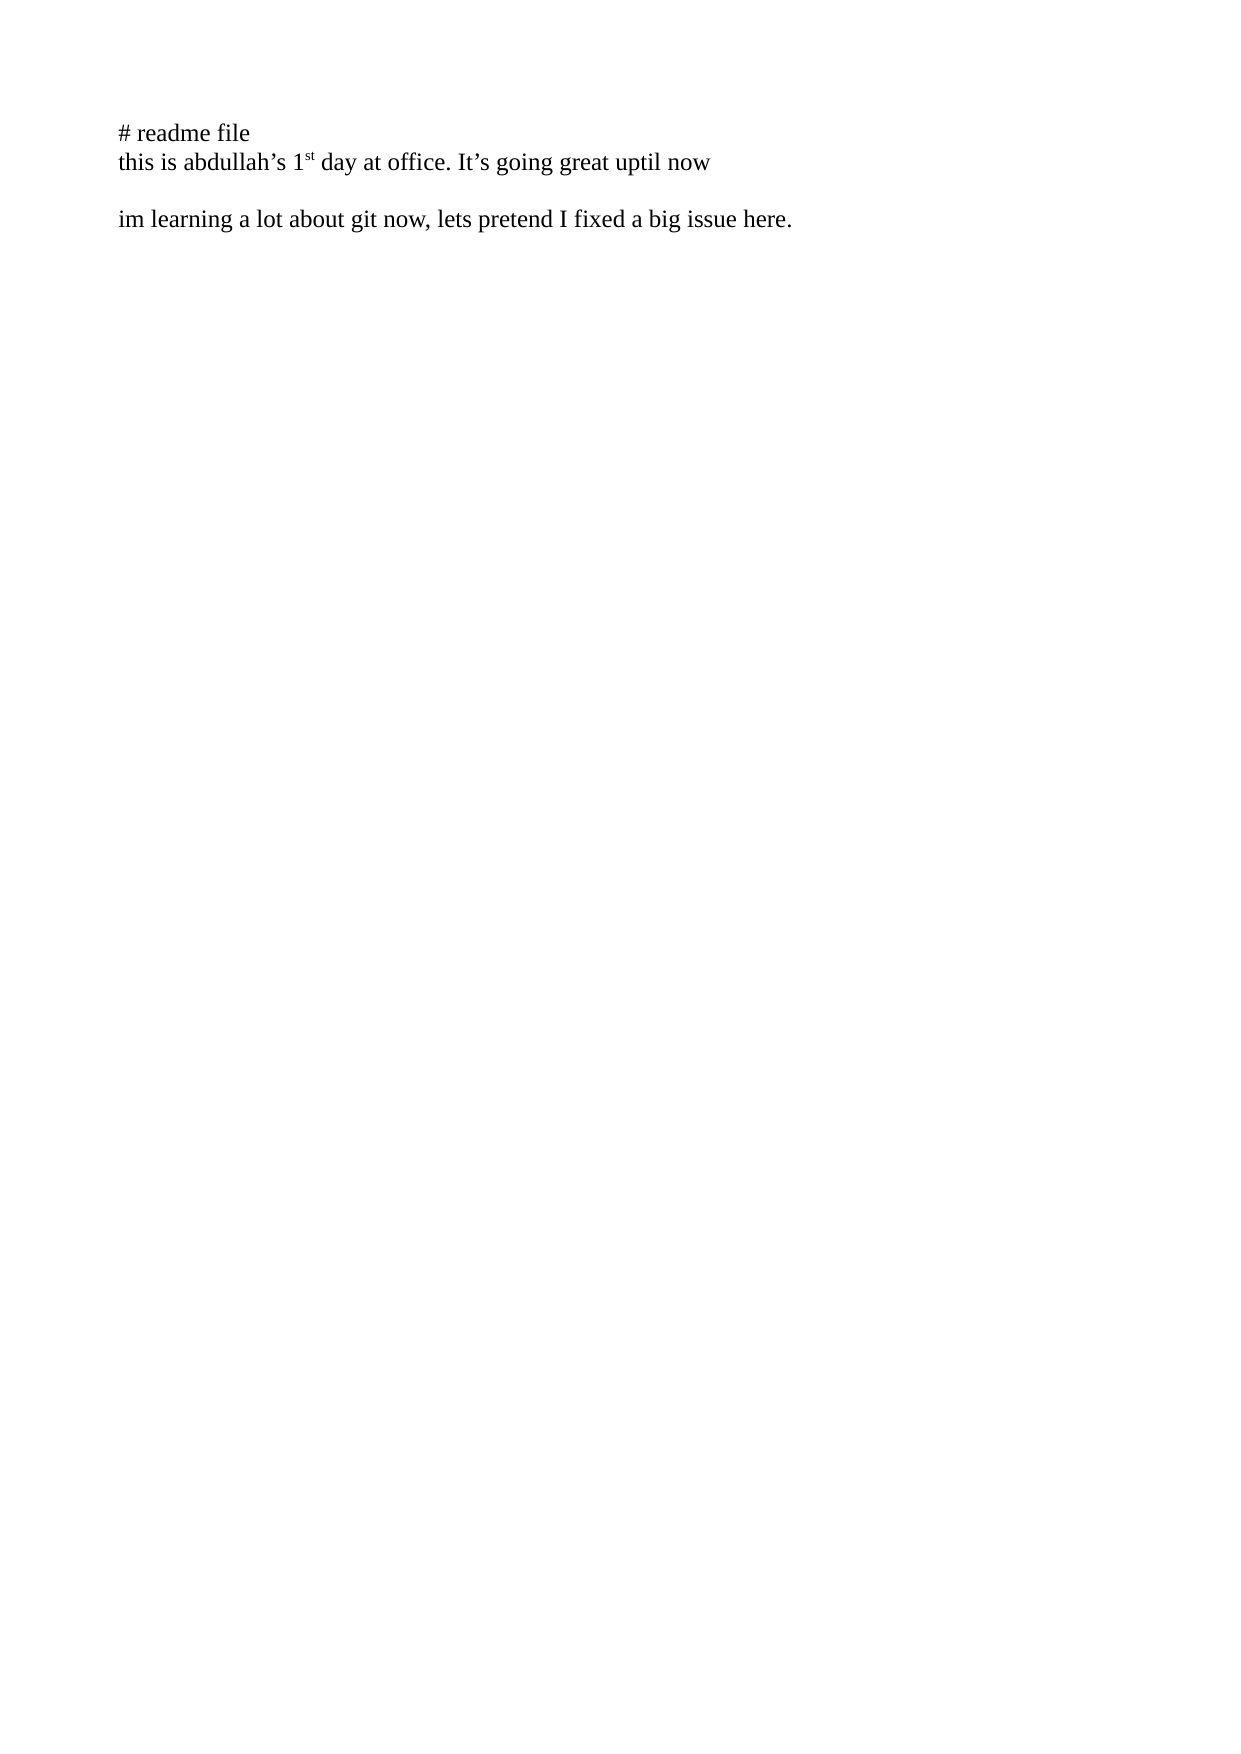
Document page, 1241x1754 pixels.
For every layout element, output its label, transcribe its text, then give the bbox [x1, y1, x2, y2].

text im learning a lot about git now, lets pretend I fixed a big issue here. [118, 204, 1122, 233]
text # readme file [118, 118, 1122, 147]
text this is abdullah’s 1st day at office. It’s going great uptil now [118, 147, 1122, 176]
